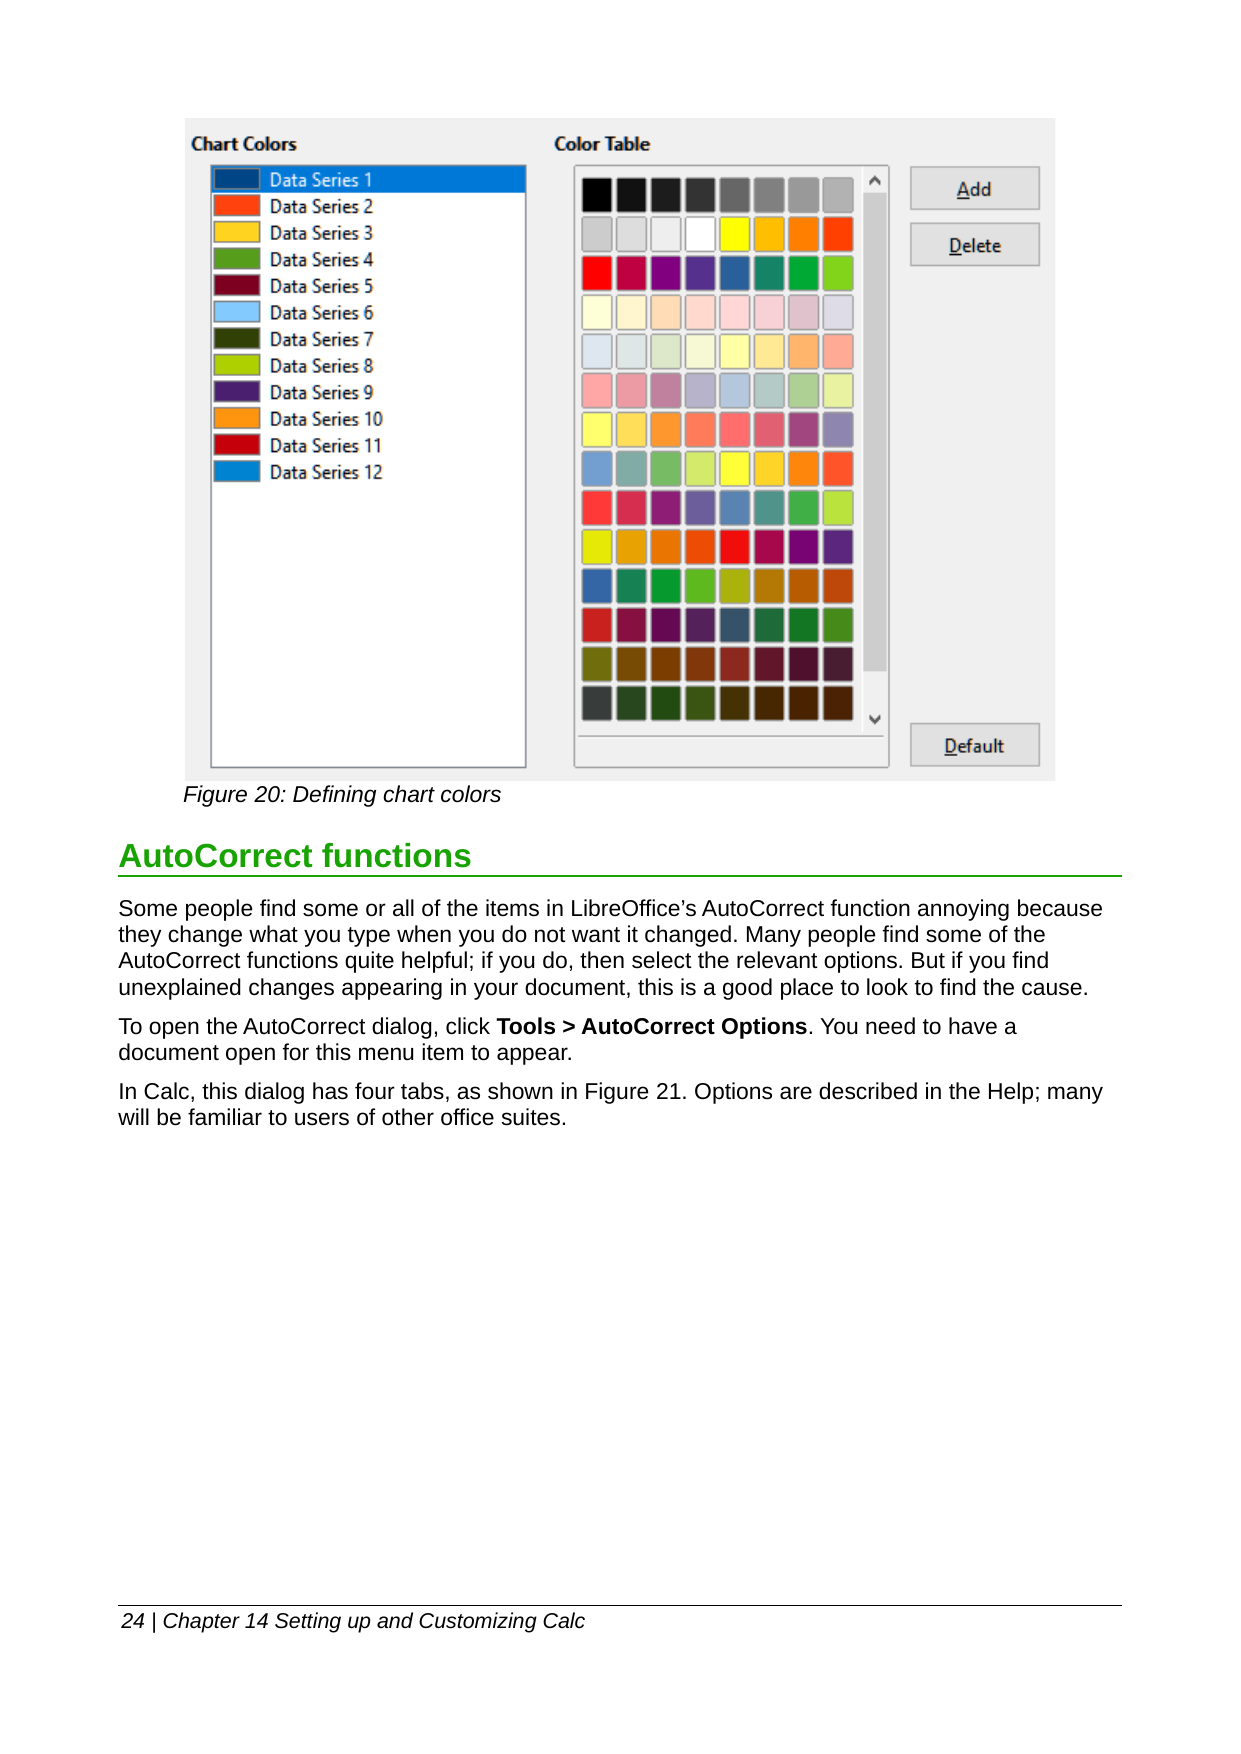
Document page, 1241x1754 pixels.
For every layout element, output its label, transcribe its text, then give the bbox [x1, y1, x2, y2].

text In Calc, this dialog has four tabs, as shown in Figure 21. Options are described in the Help; many will be familiar to users of other office suites. [118, 1078, 1122, 1131]
text Some people find some or all of the items in LibreOffice’s AutoCorrect function annoying because they change what you type when you do not want it changed. Many people find some of the AutoCorrect functions quite helpful; if you do, then select the relevant options. But if you find unexplained changes appearing in your document, this is a good place to look to find the cause. [118, 895, 1122, 1000]
text Figure 20: Defining chart colors [183, 118, 1057, 807]
text To open the AutoCorrect dialog, click Tools > AutoCorrect Options. You need to have a document open for this menu item to appear. [118, 1013, 1122, 1065]
subtitle AutoCorrect functions [118, 837, 1122, 875]
picture [184, 118, 1056, 781]
